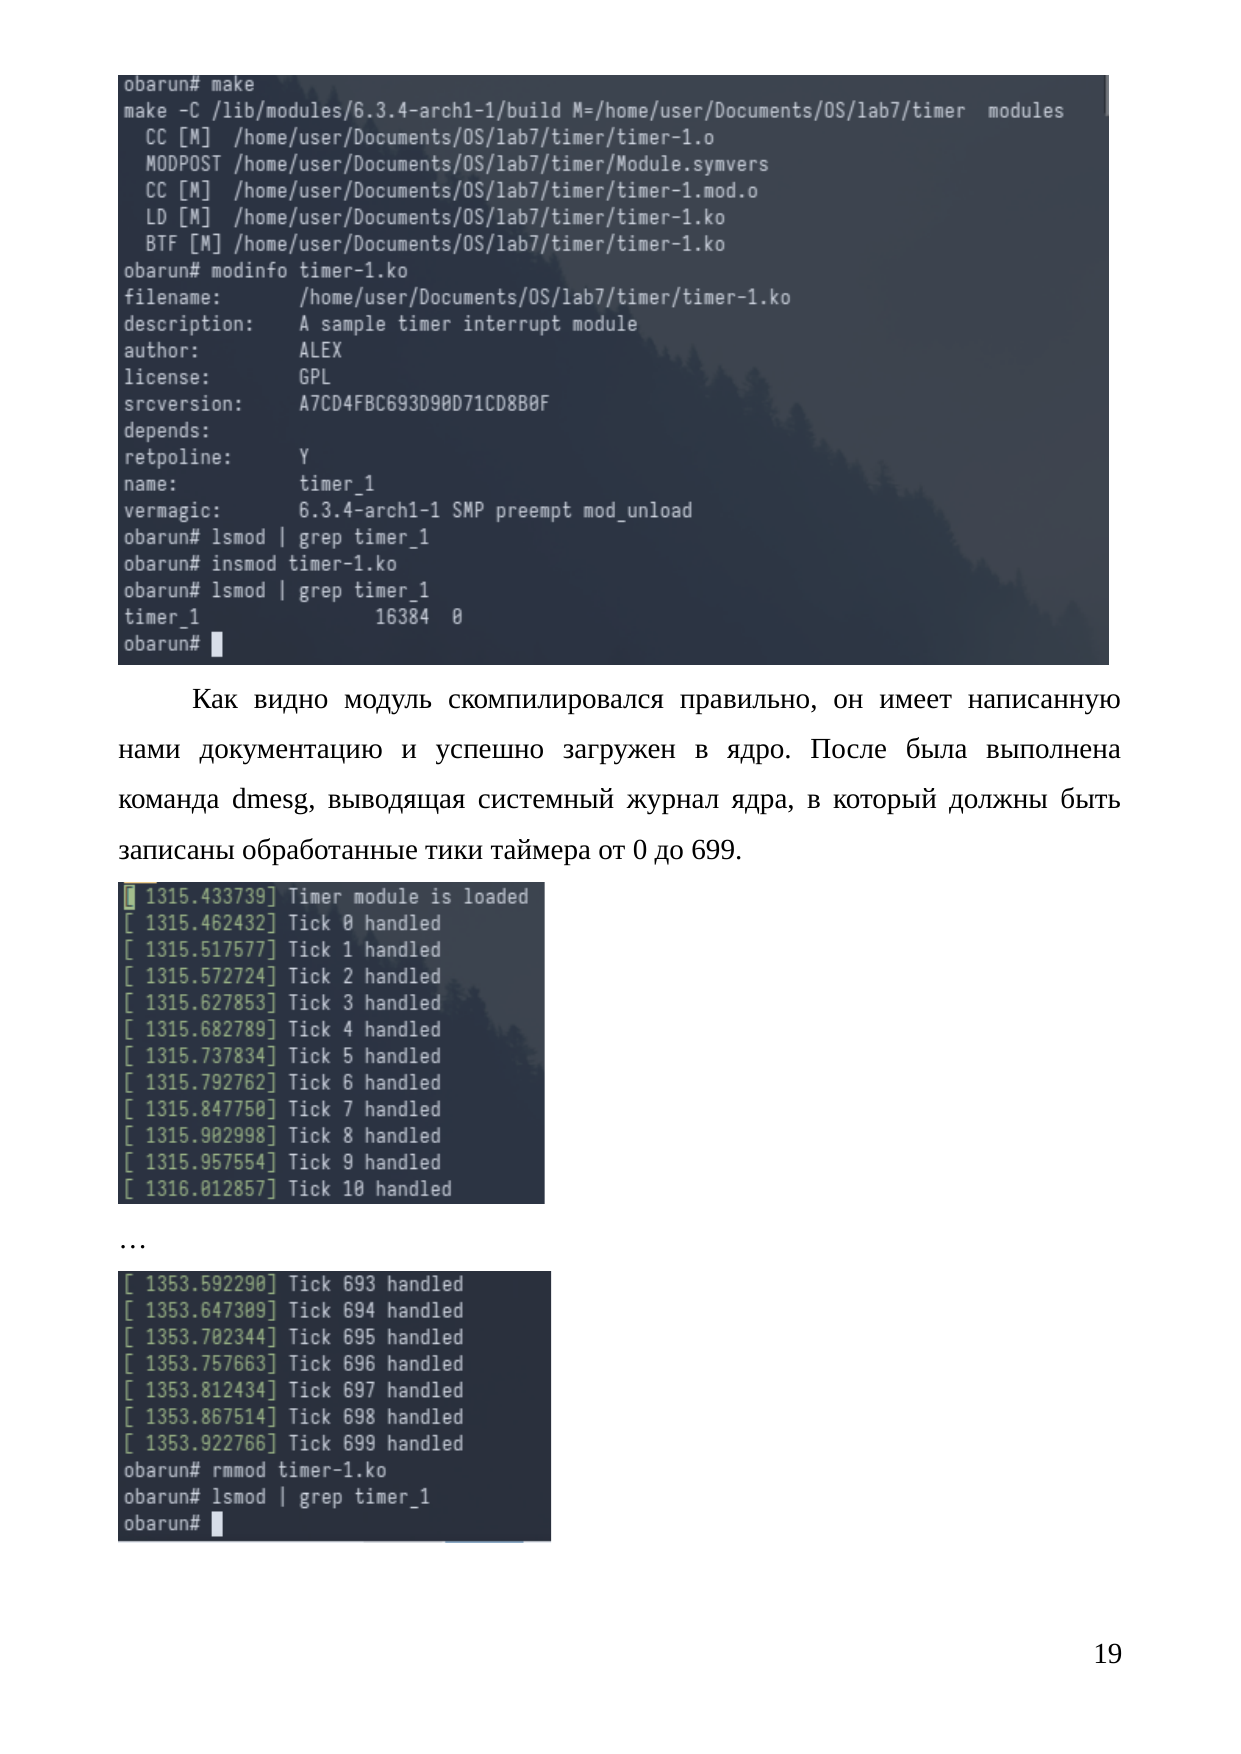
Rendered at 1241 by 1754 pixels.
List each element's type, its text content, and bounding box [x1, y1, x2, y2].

text Как видно модуль скомпилировался правильно, он имеет написанную нами документацию и успешно загружен в ядро. После была выполнена команда dmesg, выводящая системный журнал ядра, в который должны быть записаны обработанные тики таймера от 0 до 699. [118, 681, 1122, 865]
text … [118, 1221, 1122, 1254]
